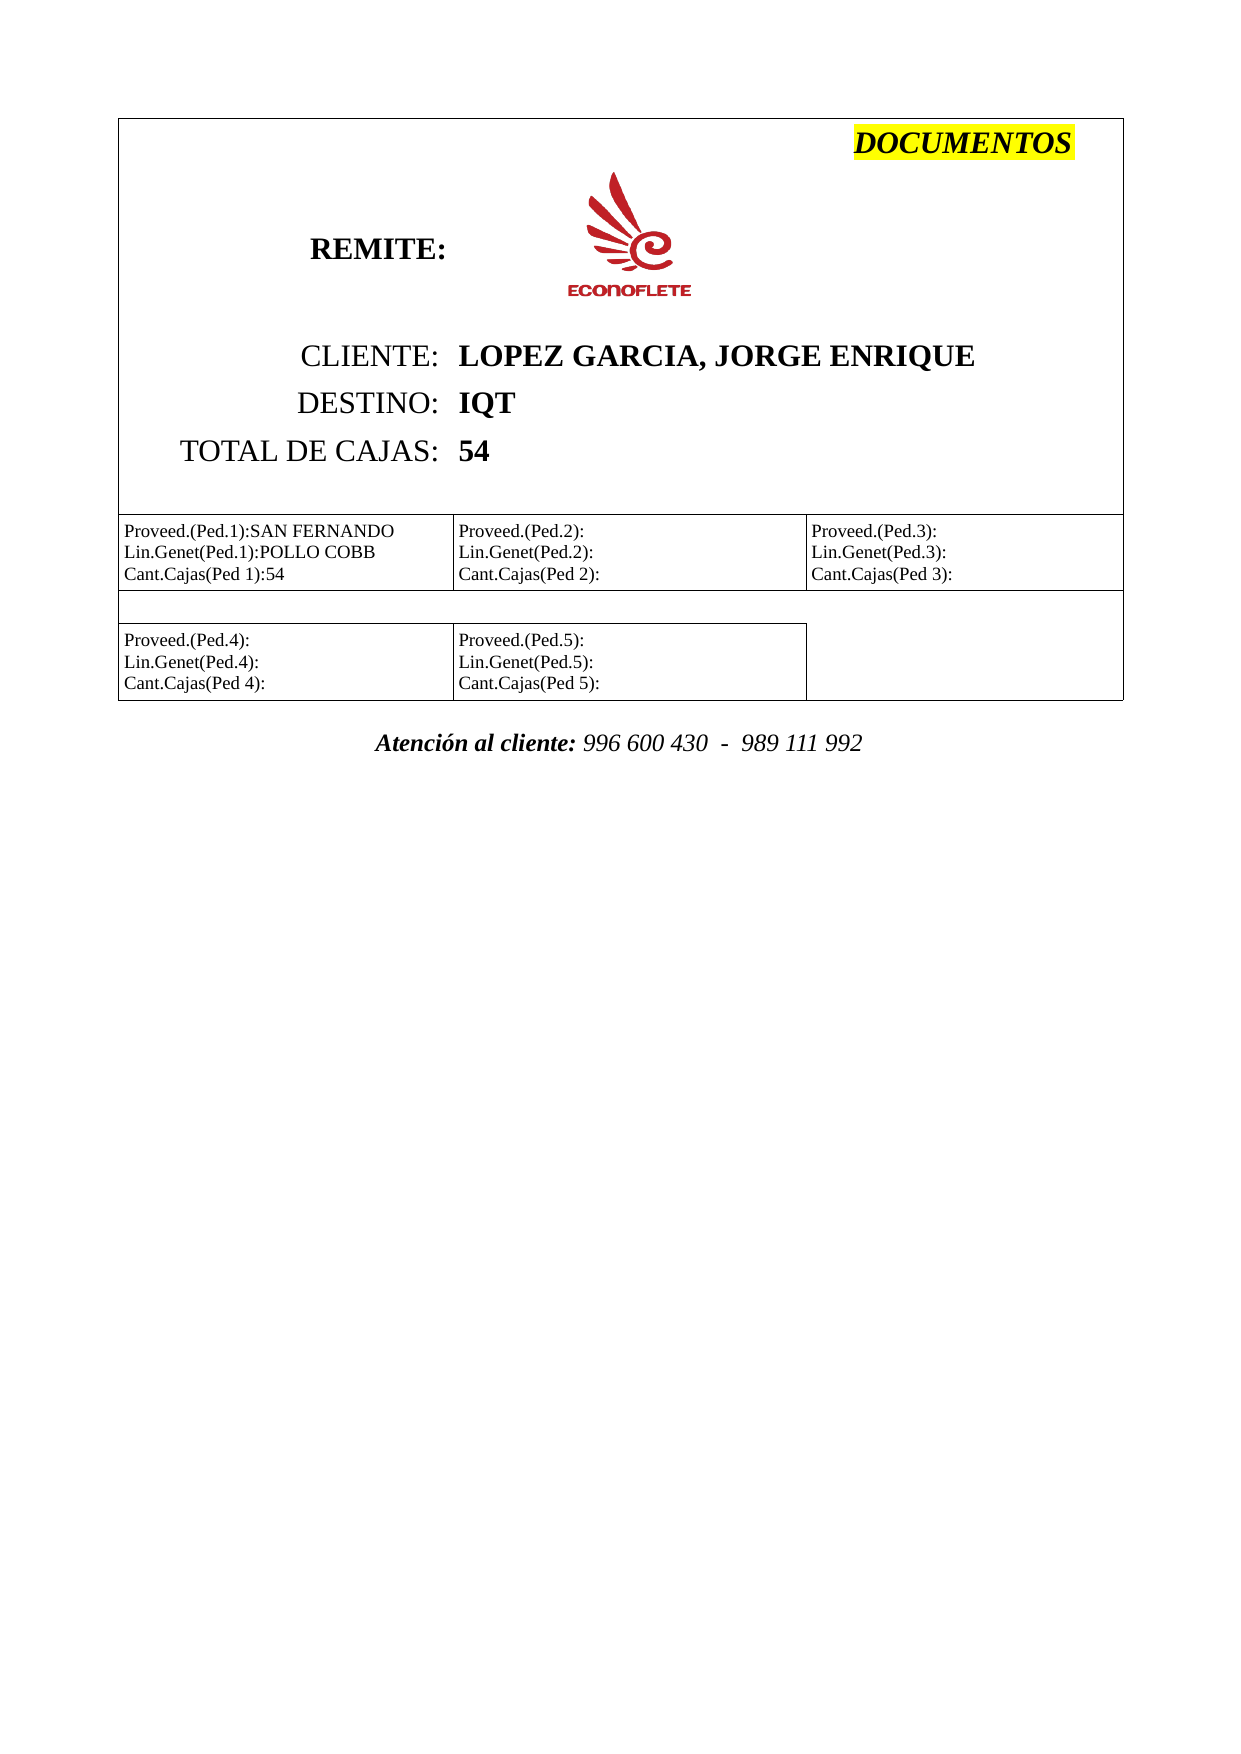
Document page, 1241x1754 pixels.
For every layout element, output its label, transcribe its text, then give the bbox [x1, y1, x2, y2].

table_cell TOTAL DE CAJAS: [119, 426, 453, 474]
table_header [119, 119, 453, 166]
table_cell REMITE: [119, 166, 453, 332]
table_cell Proveed.(Ped.4): Lin.Genet(Ped.4): Cant.Cajas(Ped 4): [119, 624, 453, 699]
table_cell IQT [453, 379, 806, 426]
table_cell [119, 474, 453, 514]
table_cell LOPEZ GARCIA, JORGE ENRIQUE [453, 332, 1123, 379]
text Atención al cliente: 996 600 430 - 989 111 992 [118, 728, 1122, 757]
table_cell Proveed.(Ped.2): Lin.Genet(Ped.2): Cant.Cajas(Ped 2): [454, 515, 806, 590]
table_cell 54 [453, 426, 1123, 474]
table_cell [453, 474, 806, 514]
picture [552, 171, 707, 297]
table_cell [806, 591, 1123, 623]
table_cell CLIENTE: [119, 332, 453, 379]
table_cell [453, 166, 806, 332]
table_cell [119, 591, 453, 623]
table_cell [807, 623, 1123, 699]
table_cell Proveed.(Ped.1):SAN FERNANDO Lin.Genet(Ped.1):POLLO COBB Cant.Cajas(Ped 1):54 [119, 515, 453, 590]
table_cell [806, 166, 1123, 332]
table_cell [806, 474, 1123, 514]
table_cell Proveed.(Ped.3): Lin.Genet(Ped.3): Cant.Cajas(Ped 3): [807, 515, 1123, 590]
table_header DOCUMENTOS [806, 119, 1123, 166]
table_cell Proveed.(Ped.5): Lin.Genet(Ped.5): Cant.Cajas(Ped 5): [454, 624, 806, 699]
table_header [453, 119, 806, 166]
table_cell [806, 379, 1123, 426]
table_cell [453, 591, 806, 623]
table_cell DESTINO: [119, 379, 453, 426]
